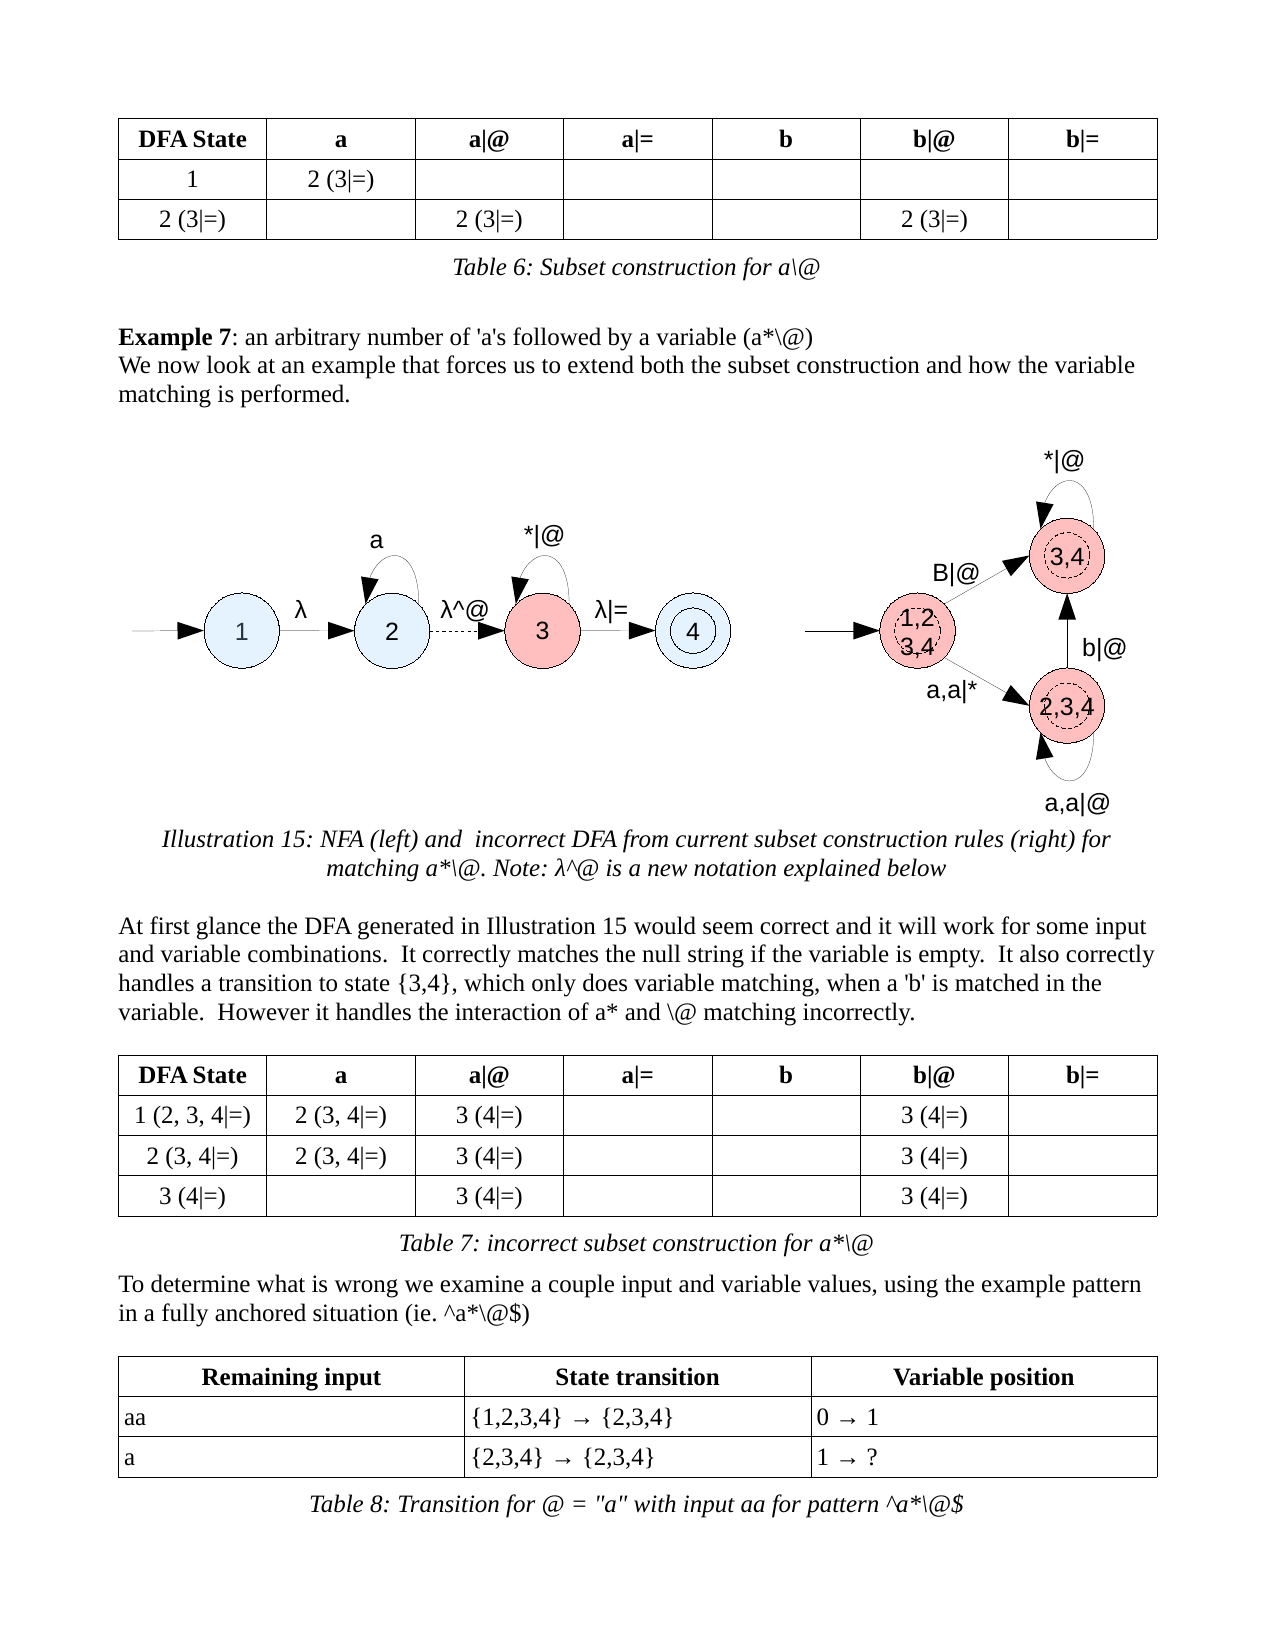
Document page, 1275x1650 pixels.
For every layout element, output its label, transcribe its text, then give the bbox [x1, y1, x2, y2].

table_cell 3 (4|=) [861, 1096, 1008, 1135]
table_header a [267, 1056, 415, 1095]
table_header DFA State [119, 1056, 266, 1095]
table_cell [713, 1136, 860, 1175]
text * [1029, 518, 1105, 593]
table_cell 0 → 1 [812, 1397, 1157, 1436]
table_header a|@ [416, 1056, 563, 1095]
text Table 8: Transition for @ = "a" with input aa for pattern ^a*\@$ [118, 1489, 1157, 1518]
table_cell 3 (4|=) [416, 1176, 563, 1216]
table_cell [416, 160, 563, 199]
table_cell [1009, 1096, 1157, 1135]
table_cell {2,3,4} → {2,3,4} [465, 1437, 811, 1477]
table_header a|= [564, 119, 712, 158]
table_cell [1009, 160, 1157, 199]
text Table 6: Subset construction for a\@ [118, 252, 1157, 280]
table_header State transition [465, 1357, 811, 1396]
table_cell 1 → ? [812, 1437, 1157, 1477]
table_header b [713, 1056, 860, 1095]
table_header b|= [1009, 1056, 1157, 1095]
text Illustration 15: NFA (left) and incorrect DFA from current subset construction rules (right) for matching a*\@. Note: λ^@ is a new notation explained below [132, 450, 1143, 882]
table_header Variable position [812, 1357, 1157, 1396]
text We now look at an example that forces us to extend both the subset construction and how the variable matching is performed. [118, 350, 1157, 408]
table_cell [1009, 1176, 1157, 1216]
table_cell 3 (4|=) [416, 1136, 563, 1175]
text * [504, 593, 581, 668]
table_cell 2 (3, 4|=) [267, 1136, 415, 1175]
table_cell 2 (3|=) [267, 160, 415, 199]
table_cell [861, 160, 1008, 199]
table_cell 2 (3, 4|=) [119, 1136, 266, 1175]
table_header a|= [564, 1056, 712, 1095]
table_cell 1 (2, 3, 4|=) [119, 1096, 266, 1135]
table_cell [564, 1096, 712, 1135]
table_cell 3 (4|=) [119, 1176, 266, 1216]
text At first glance the DFA generated in Illustration 15 would seem correct and it will work for some input and variable combinations. It correctly matches the null string if the variable is empty. It also correctly handles a transition to state {3,4}, which only does variable matching, when a 'b' is matched in the variable. However it handles the interaction of a* and \@ matching incorrectly. [118, 911, 1157, 1026]
table_cell 3 (4|=) [416, 1096, 563, 1135]
table_header b|= [1009, 119, 1157, 158]
table_header Remaining input [119, 1357, 464, 1396]
table_cell [713, 200, 860, 239]
text Example 7: an arbitrary number of 'a's followed by a variable (a*\@) [118, 322, 1157, 350]
table_cell 3 (4|=) [861, 1176, 1008, 1216]
table_cell [713, 160, 860, 199]
table_header b|@ [861, 1056, 1008, 1095]
table_cell [1009, 200, 1157, 239]
table_cell [564, 1136, 712, 1175]
table_header a [267, 119, 415, 158]
table_cell 1 [119, 160, 266, 199]
table_cell [564, 160, 712, 199]
table_cell [564, 200, 712, 239]
table_cell [713, 1176, 860, 1216]
table_cell [267, 1176, 415, 1216]
table_cell 3 (4|=) [861, 1136, 1008, 1175]
table_cell [1009, 1136, 1157, 1175]
table_header a|@ [416, 119, 563, 158]
text To determine what is wrong we examine a couple input and variable values, using the example pattern in a fully anchored situation (ie. ^a*\@$) [118, 1269, 1157, 1327]
table_cell 2 (3|=) [416, 200, 563, 239]
table_header DFA State [119, 119, 266, 158]
text * [1029, 667, 1105, 743]
table_cell [713, 1096, 860, 1135]
text Table 7: incorrect subset construction for a*\@ [118, 1228, 1157, 1257]
table_cell {1,2,3,4} → {2,3,4} [465, 1397, 811, 1436]
table_cell 2 (3|=) [861, 200, 1008, 239]
table_header b [713, 119, 860, 158]
table_cell [564, 1176, 712, 1216]
text * [879, 592, 956, 668]
table_cell 2 (3, 4|=) [267, 1096, 415, 1135]
table_cell [267, 200, 415, 239]
table_cell 2 (3|=) [119, 200, 266, 239]
table_cell aa [119, 1397, 464, 1436]
table_cell a [119, 1437, 464, 1477]
table_header b|@ [861, 119, 1008, 158]
